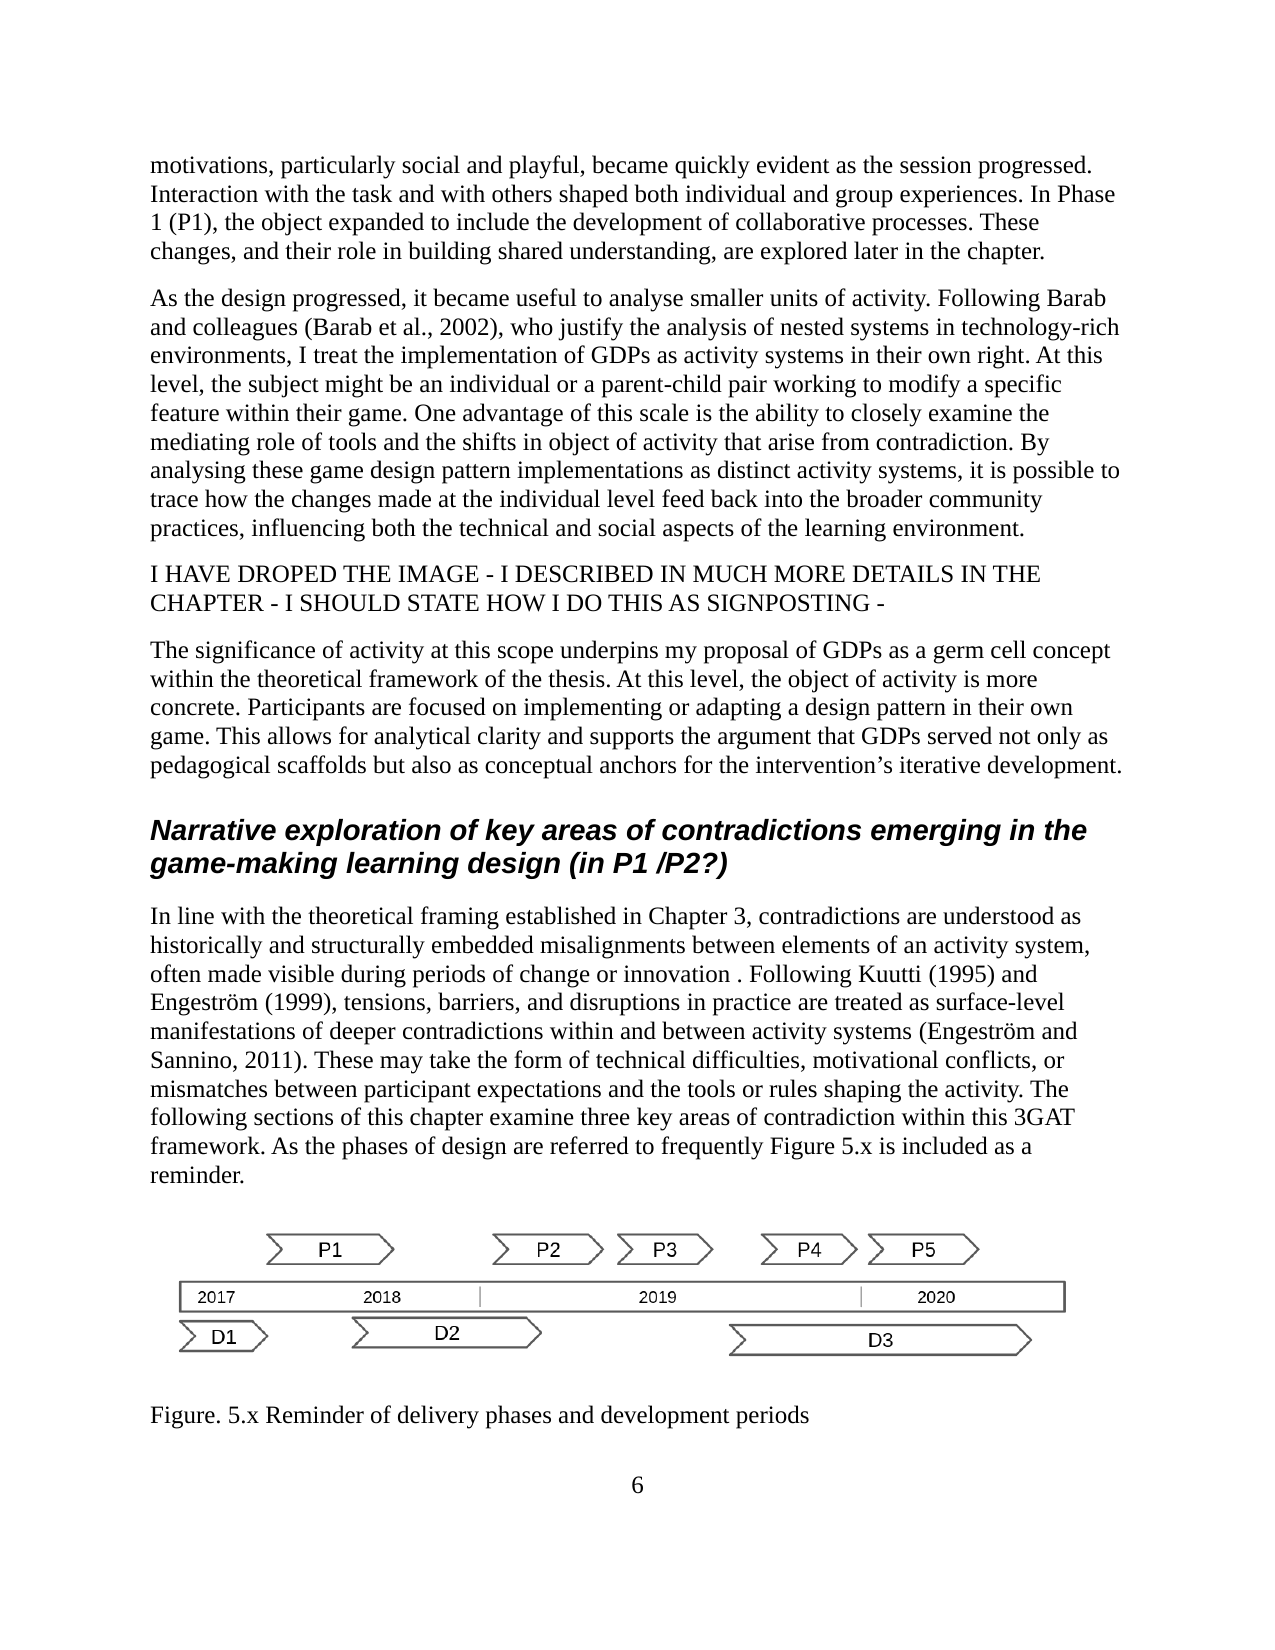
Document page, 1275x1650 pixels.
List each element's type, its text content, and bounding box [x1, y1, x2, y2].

text I HAVE DROPED THE IMAGE - I DESCRIBED IN MUCH MORE DETAILS IN THE CHAPTER - I SHOULD STATE HOW I DO THIS AS SIGNPOSTING - [150, 559, 1125, 617]
text The significance of activity at this scope underpins my proposal of GDPs as a germ cell concept within the theoretical framework of the thesis. At this level, the object of activity is more concrete. Participants are focused on implementing or adapting a design pattern in their own game. This allows for analytical clarity and supports the argument that GDPs served not only as pedagogical scaffolds but also as conceptual anchors for the intervention’s iterative development. [150, 635, 1125, 779]
text In line with the theoretical framing established in Chapter 3, contradictions are understood as historically and structurally embedded misalignments between elements of an activity system, often made visible during periods of change or innovation . Following Kuutti (1995) and Engeström (1999), tensions, barriers, and disruptions in practice are treated as surface-level manifestations of deeper contradictions within and between activity systems (Engeström and Sannino, 2011). These may take the form of technical difficulties, motivational conflicts, or mismatches between participant expectations and the tools or rules shaping the activity. The following sections of this chapter examine three key areas of contradiction within this 3GAT framework. As the phases of design are referred to frequently Figure 5.x is included as a reminder. [150, 901, 1125, 1189]
text As the design progressed, it became useful to analyse smaller units of activity. Following Barab and colleagues (Barab et al., 2002), who justify the analysis of nested systems in technology-rich environments, I treat the implementation of GDPs as activity systems in their own right. At this level, the subject might be an individual or a parent-child pair working to modify a specific feature within their game. One advantage of this scale is the ability to closely examine the mediating role of tools and the shifts in object of activity that arise from contradiction. By analysing these game design pattern implementations as distinct activity systems, it is possible to trace how the changes made at the individual level feed back into the broader community practices, influencing both the technical and social aspects of the learning environment. [150, 283, 1125, 542]
picture [150, 1206, 1106, 1382]
text Figure. 5.x Reminder of delivery phases and development periods [150, 1400, 1125, 1428]
subtitle Narrative exploration of key areas of contradictions emerging in the game-making learning design (in P1 /P2?) [150, 813, 1125, 880]
text motivations, particularly social and playful, became quickly evident as the session progressed. Interaction with the task and with others shaped both individual and group experiences. In Phase 1 (P1), the object expanded to include the development of collaborative processes. These changes, and their role in building shared understanding, are explored later in the chapter. [150, 150, 1125, 265]
